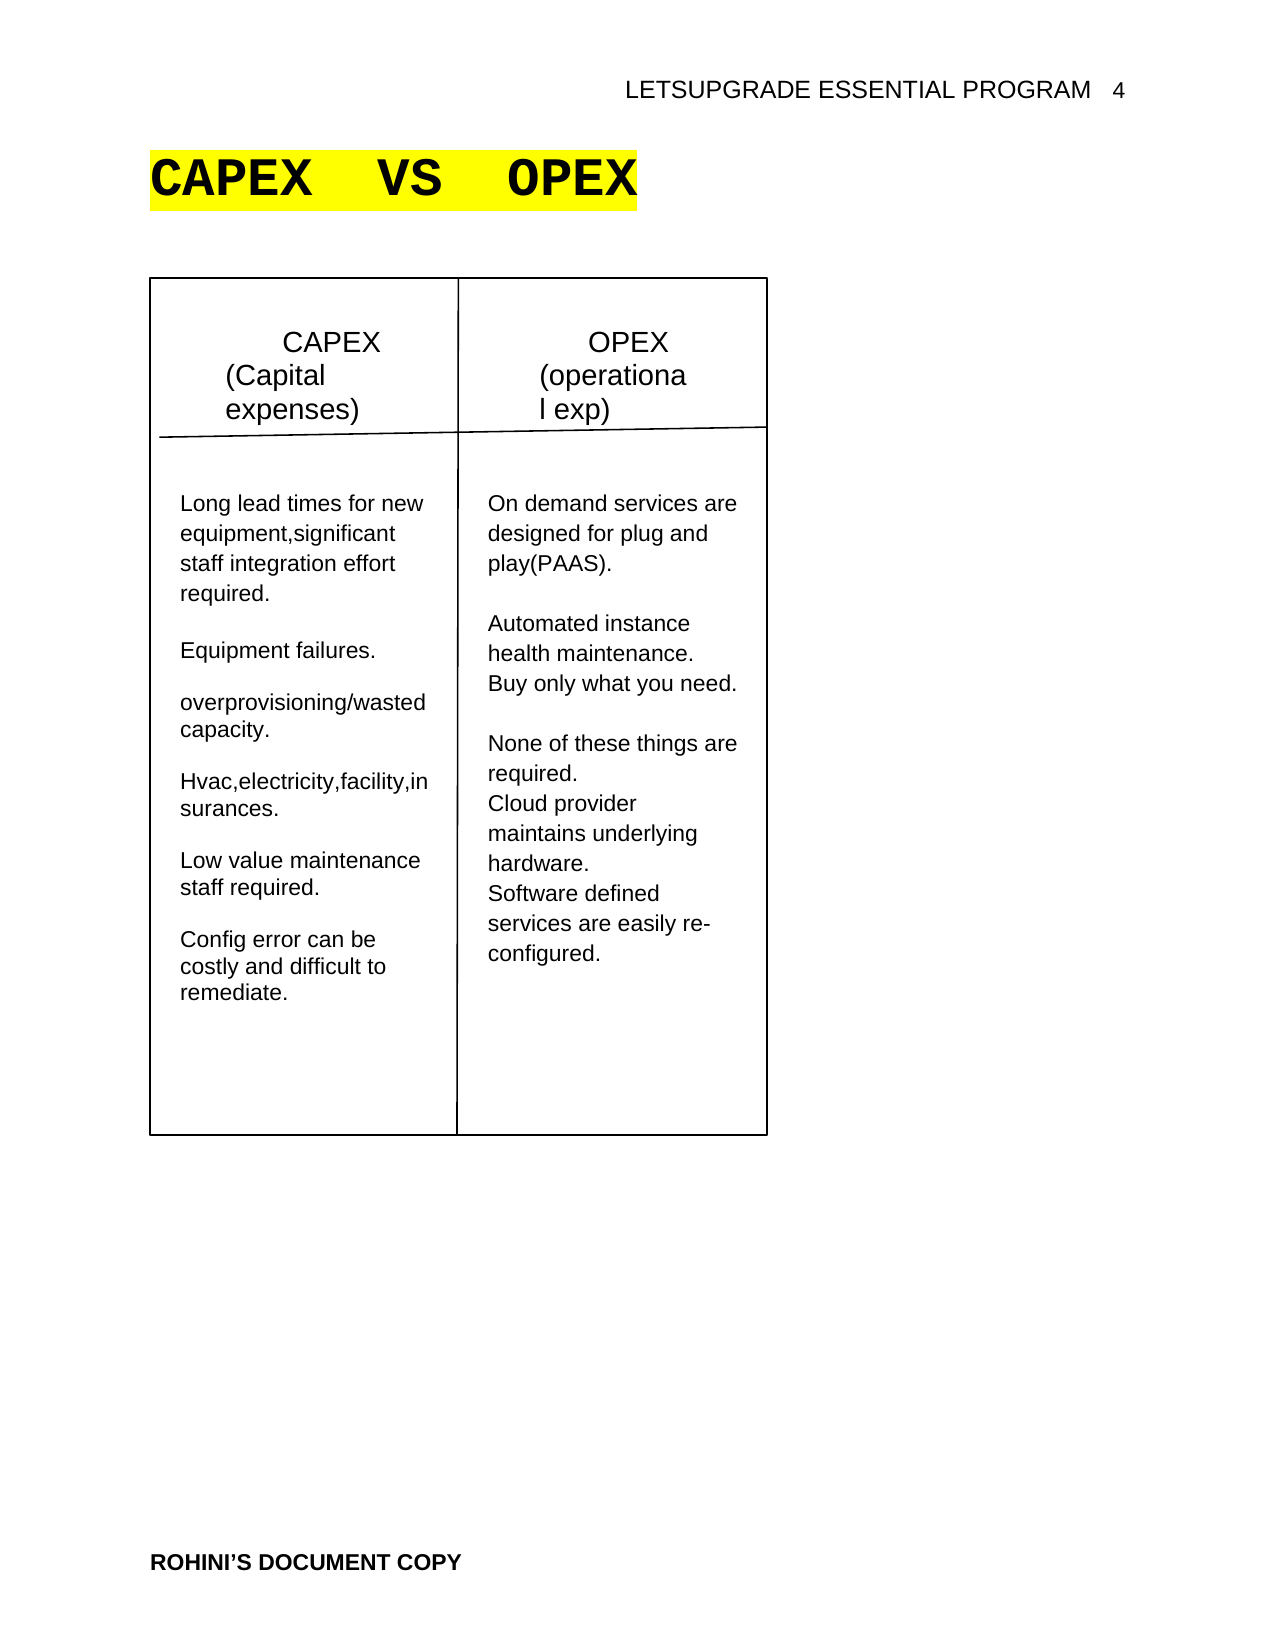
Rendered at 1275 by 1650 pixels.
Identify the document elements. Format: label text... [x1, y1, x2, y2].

title CAPEX VS OPEX [150, 150, 1125, 211]
